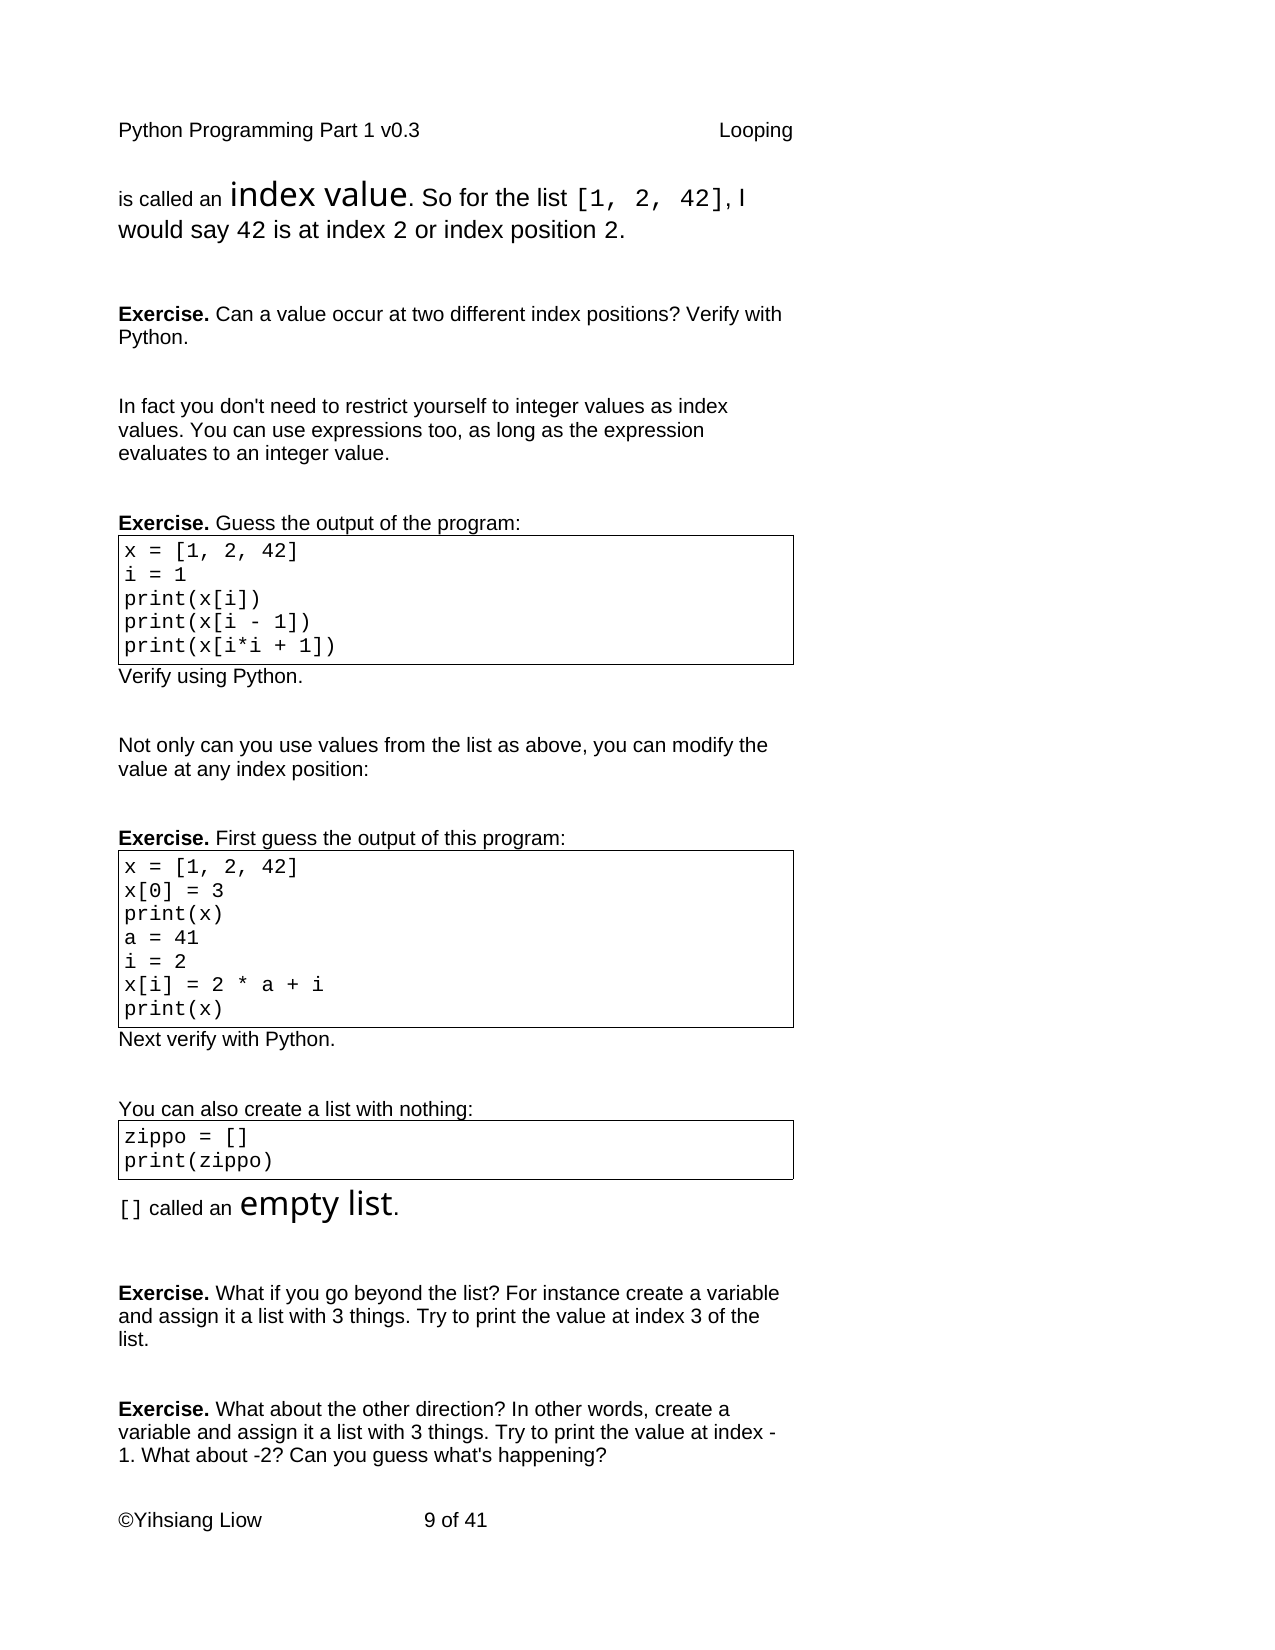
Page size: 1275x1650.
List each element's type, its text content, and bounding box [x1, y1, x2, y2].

text Exercise. Can a value occur at two different index positions? Verify with Python. [118, 302, 793, 349]
text Exercise. Guess the output of the program: [118, 511, 793, 534]
text You can also create a list with nothing: [118, 1097, 793, 1120]
text is called an index value. So for the list [1, 2, 42], I would say 42 is at index 2 or index position 2. [118, 171, 793, 246]
text Next verify with Python. [118, 1028, 793, 1051]
table_header zippo = [] print(zippo) [119, 1121, 793, 1179]
text Verify using Python. [118, 665, 793, 688]
text Not only can you use values from the list as above, you can modify the value at any index position: [118, 734, 793, 781]
table_header x = [1, 2, 42] x[0] = 3 print(x) a = 41 i = 2 x[i] = 2 * a + i print(x) [119, 851, 793, 1027]
text [] called an empty list. [118, 1180, 793, 1225]
text Exercise. What about the other direction? In other words, create a variable and assign it a list with 3 things. Try to print the value at index -1. What about -2? Can you guess what's happening? [118, 1397, 793, 1467]
table_header x = [1, 2, 42] i = 1 print(x[i]) print(x[i - 1]) print(x[i*i + 1]) [119, 536, 793, 664]
text Exercise. First guess the output of this program: [118, 827, 793, 850]
text Exercise. What if you go beyond the list? For instance create a variable and assign it a list with 3 things. Try to print the value at index 3 of the list. [118, 1281, 793, 1351]
text In fact you don't need to restrict yourself to integer values as index values. You can use expressions too, as long as the expression evaluates to an integer value. [118, 395, 793, 465]
